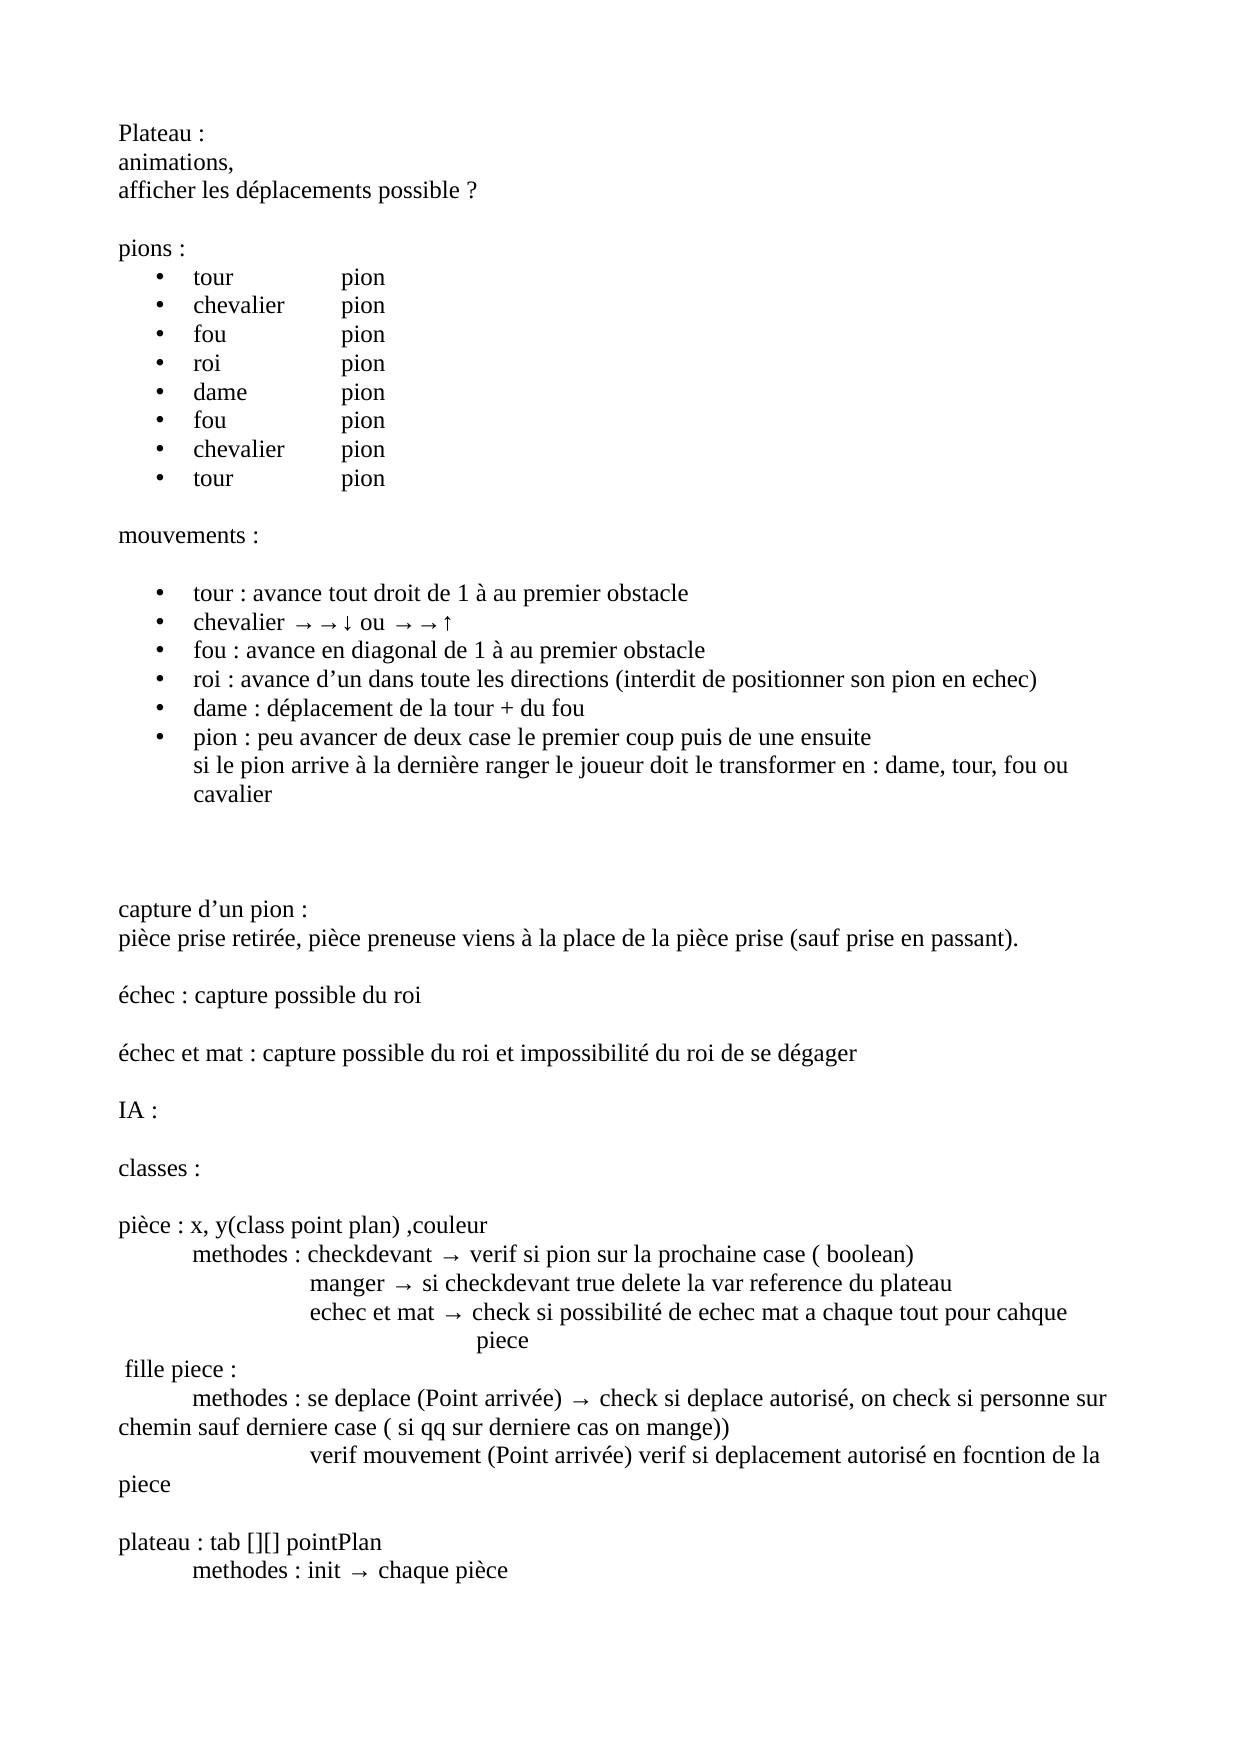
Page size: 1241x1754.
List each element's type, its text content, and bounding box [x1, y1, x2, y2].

list tour : avance tout droit de 1 à au premier obstacle [156, 578, 1122, 607]
text methodes : checkdevant → verif si pion sur la prochaine case ( boolean) [118, 1239, 1122, 1268]
text échec et mat : capture possible du roi et impossibilité du roi de se dégager [118, 1038, 1122, 1067]
list pion : peu avancer de deux case le premier coup puis de une ensuite [156, 722, 1122, 751]
text pièce prise retirée, pièce preneuse viens à la place de la pièce prise (sauf prise en passant). [118, 923, 1122, 952]
text pièce : x, y(class point plan) ,couleur [118, 1211, 1122, 1239]
text animations, [118, 147, 1122, 176]
list roi pion [156, 348, 1122, 377]
list dame : déplacement de la tour + du fou [156, 693, 1122, 722]
text plateau : tab [][] pointPlan [118, 1527, 1122, 1556]
list tour pion [156, 262, 1122, 291]
list roi : avance d’un dans toute les directions (interdit de positionner son pion en echec) [156, 664, 1122, 693]
text fille piece : [118, 1354, 1122, 1383]
list dame pion [156, 377, 1122, 406]
text echec et mat → check si possibilité de echec mat a chaque tout pour cahque piece [118, 1297, 1122, 1354]
text classes : [118, 1153, 1122, 1182]
list chevalier pion [156, 434, 1122, 463]
text capture d’un pion : [118, 894, 1122, 923]
text verif mouvement (Point arrivée) verif si deplacement autorisé en focntion de la piece [118, 1441, 1122, 1498]
text methodes : se deplace (Point arrivée) → check si deplace autorisé, on check si personne sur chemin sauf derniere case ( si qq sur derniere cas on mange)) [118, 1383, 1122, 1441]
text methodes : init → chaque pièce [118, 1556, 1122, 1584]
text afficher les déplacements possible ? [118, 176, 1122, 204]
text Plateau : [118, 118, 1122, 147]
text mouvements : [118, 521, 1122, 549]
list fou pion [156, 406, 1122, 434]
text manger → si checkdevant true delete la var reference du plateau [118, 1268, 1122, 1297]
text échec : capture possible du roi [118, 981, 1122, 1009]
list si le pion arrive à la dernière ranger le joueur doit le transformer en : dame, tour, fou ou cavalier [156, 751, 1122, 808]
list fou : avance en diagonal de 1 à au premier obstacle [156, 636, 1122, 664]
text pions : [118, 233, 1122, 262]
list fou pion [156, 319, 1122, 348]
text IA : [118, 1096, 1122, 1124]
list tour pion [156, 463, 1122, 492]
list chevalier pion [156, 291, 1122, 319]
list chevalier →→↓ ou →→↑ [156, 607, 1122, 636]
